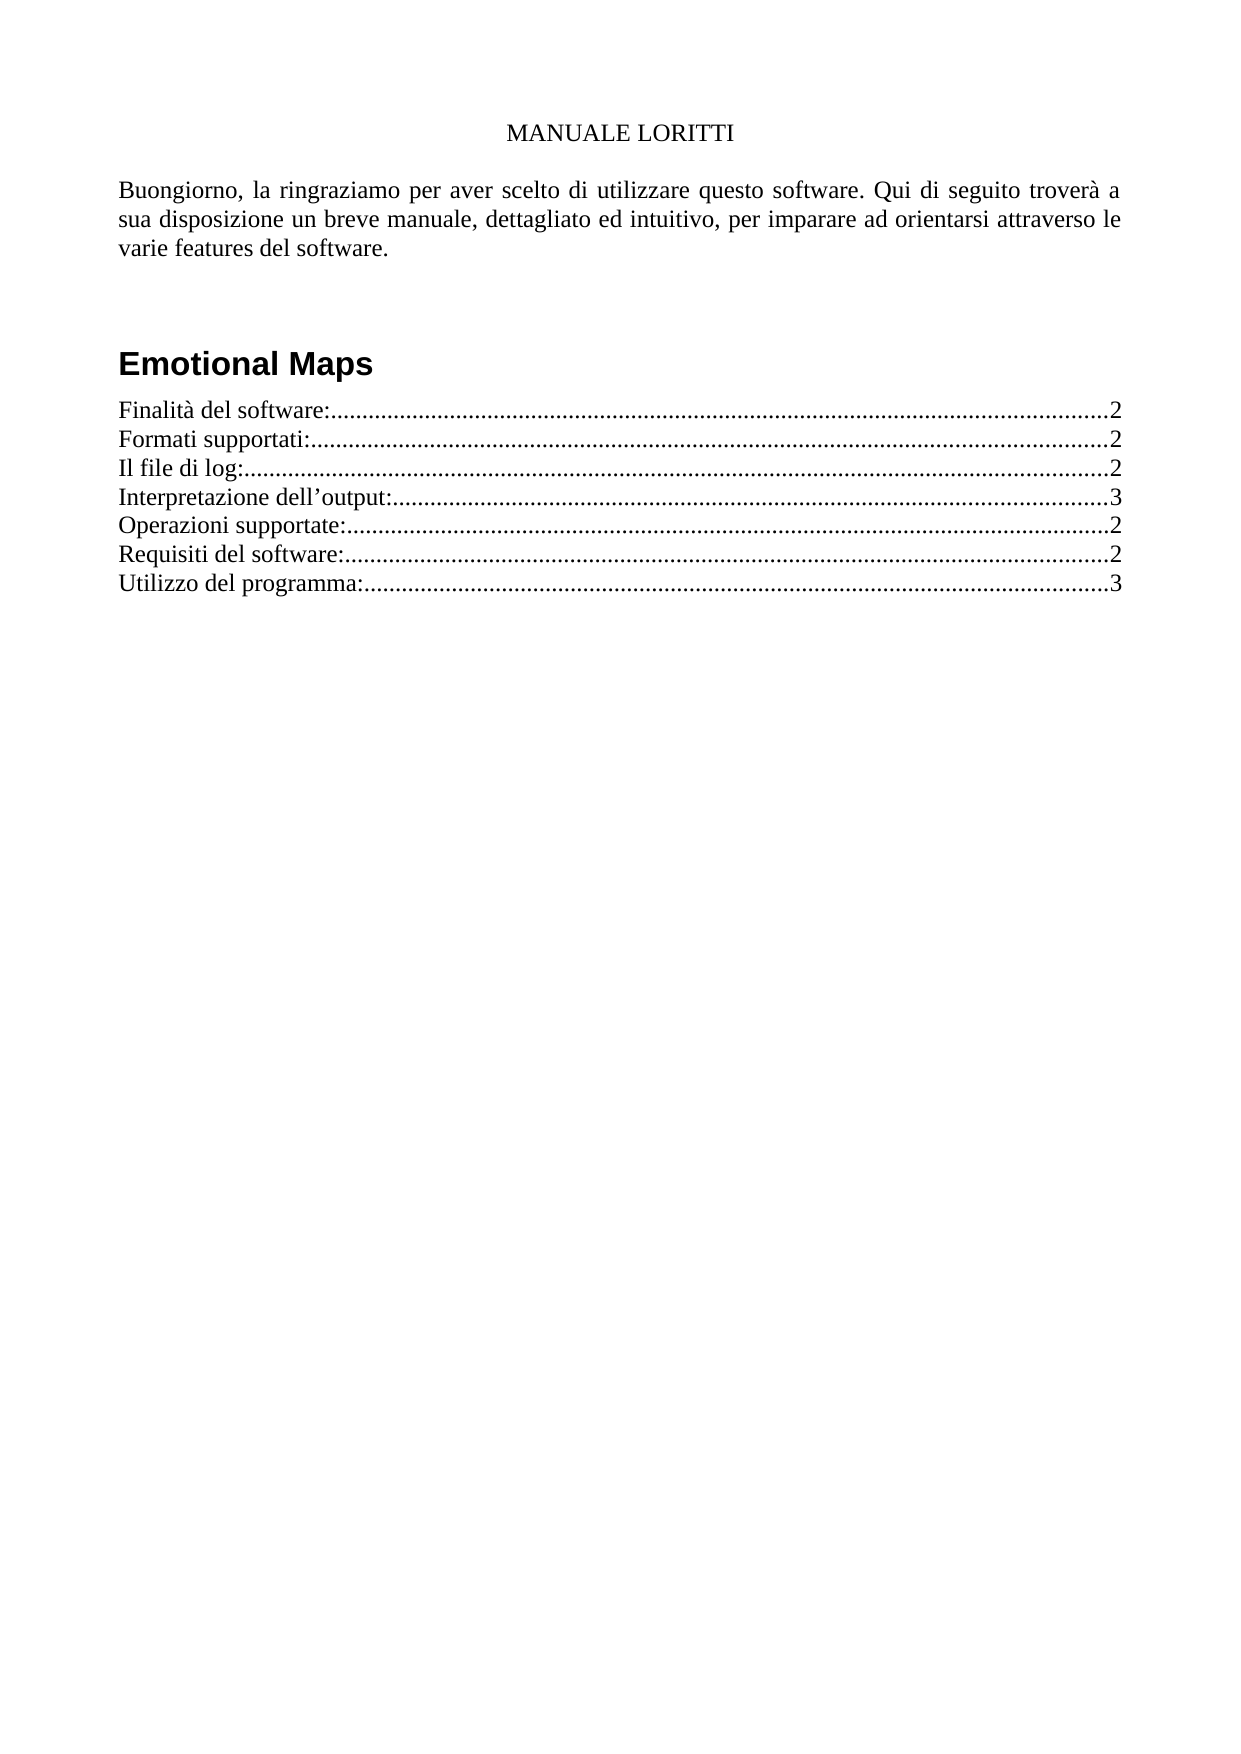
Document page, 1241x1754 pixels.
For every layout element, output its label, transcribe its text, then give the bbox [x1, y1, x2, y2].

text MANUALE LORITTI [118, 118, 1122, 147]
text Requisiti del software: 2 [118, 539, 1122, 568]
subtitle Emotional Maps [118, 344, 1122, 383]
text Finalità del software: 2 [118, 395, 1122, 424]
text Interpretazione dell’output: 3 [118, 482, 1122, 510]
text Formati supportati: 2 [118, 424, 1122, 453]
text Il file di log: 2 [118, 453, 1122, 482]
text Operazioni supportate: 2 [118, 510, 1122, 539]
text Buongiorno, la ringraziamo per aver scelto di utilizzare questo software. Qui di seguito troverà a sua disposizione un breve manuale, dettagliato ed intuitivo, per imparare ad orientarsi attraverso le varie features del software. [118, 176, 1122, 262]
text Utilizzo del programma: 3 [118, 568, 1122, 597]
